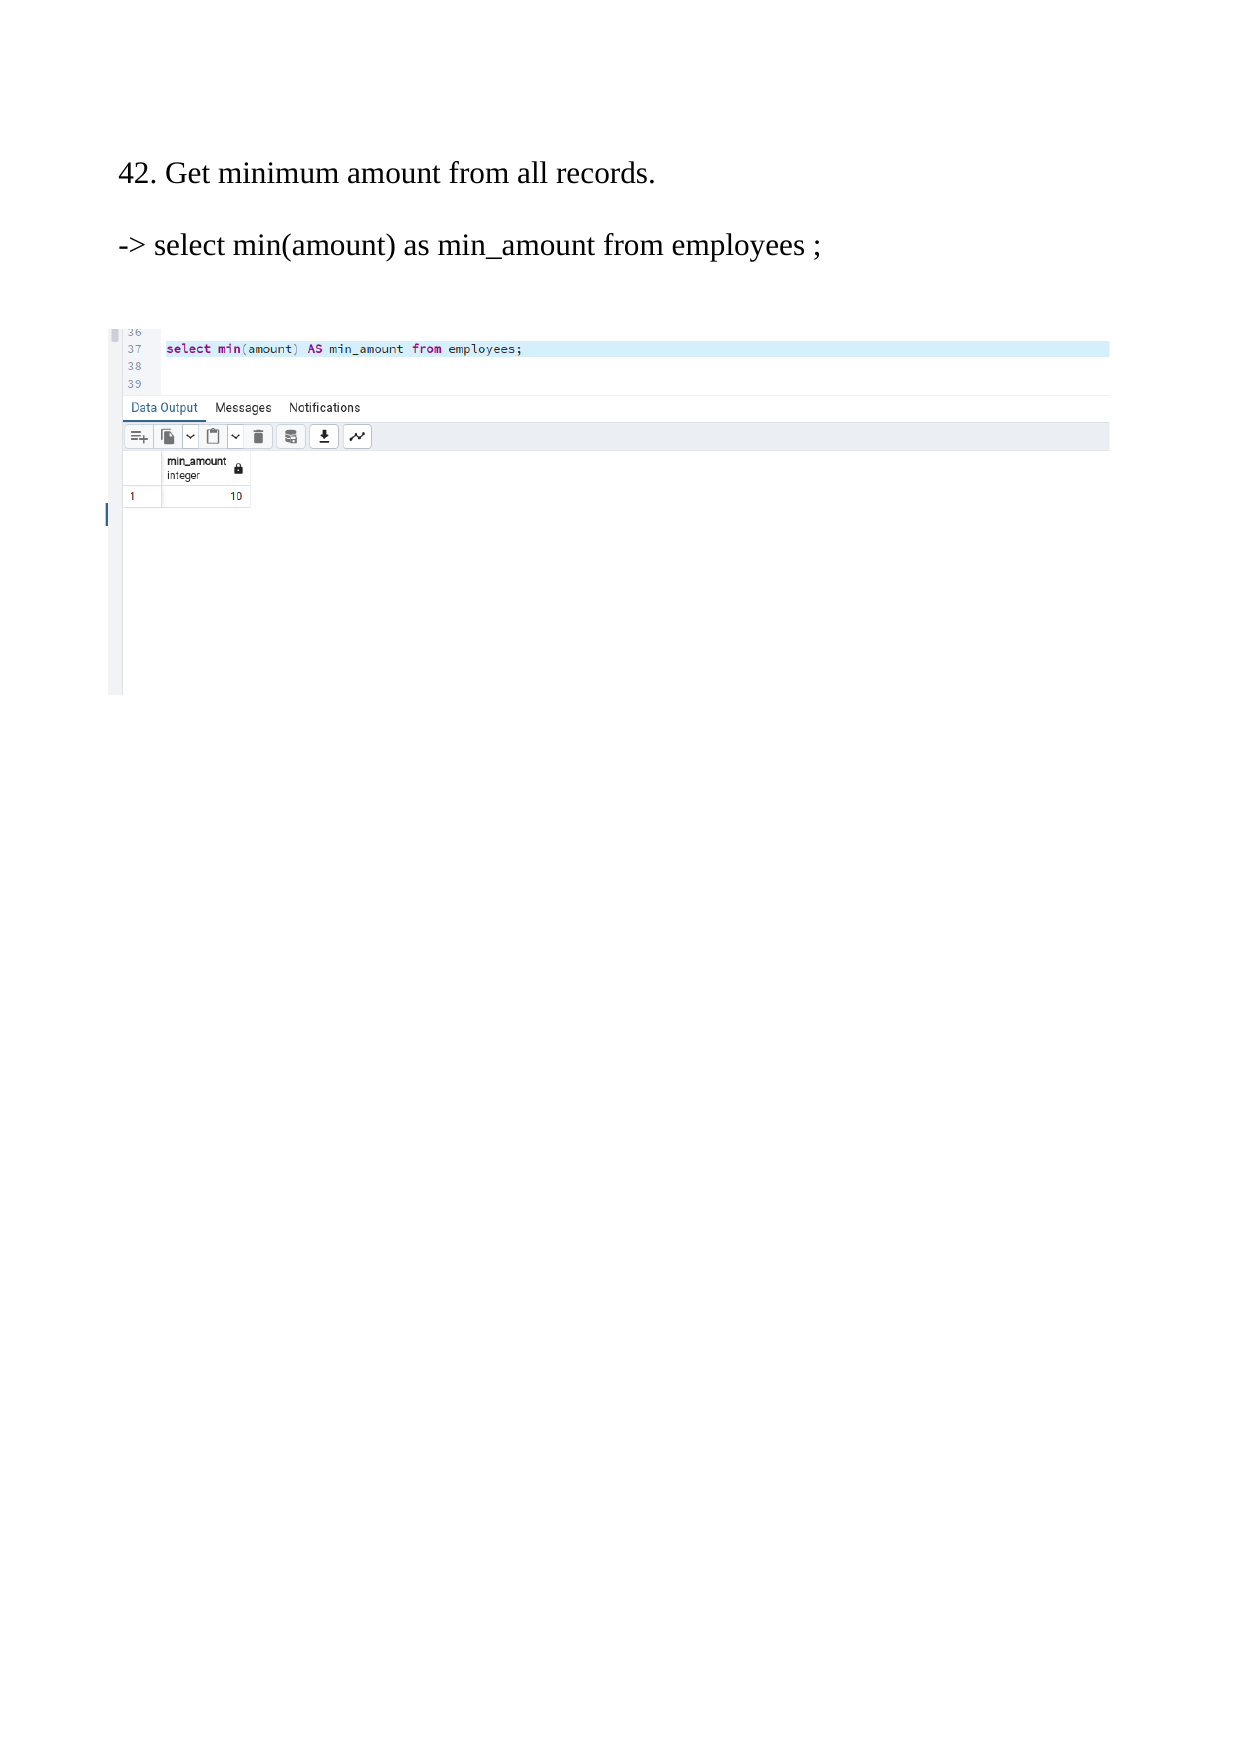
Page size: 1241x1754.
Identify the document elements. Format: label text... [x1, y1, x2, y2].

picture [105, 329, 1110, 695]
text -> select min(amount) as min_amount from employees ; [118, 226, 1122, 262]
text 42. Get minimum amount from all records. [118, 154, 1122, 190]
